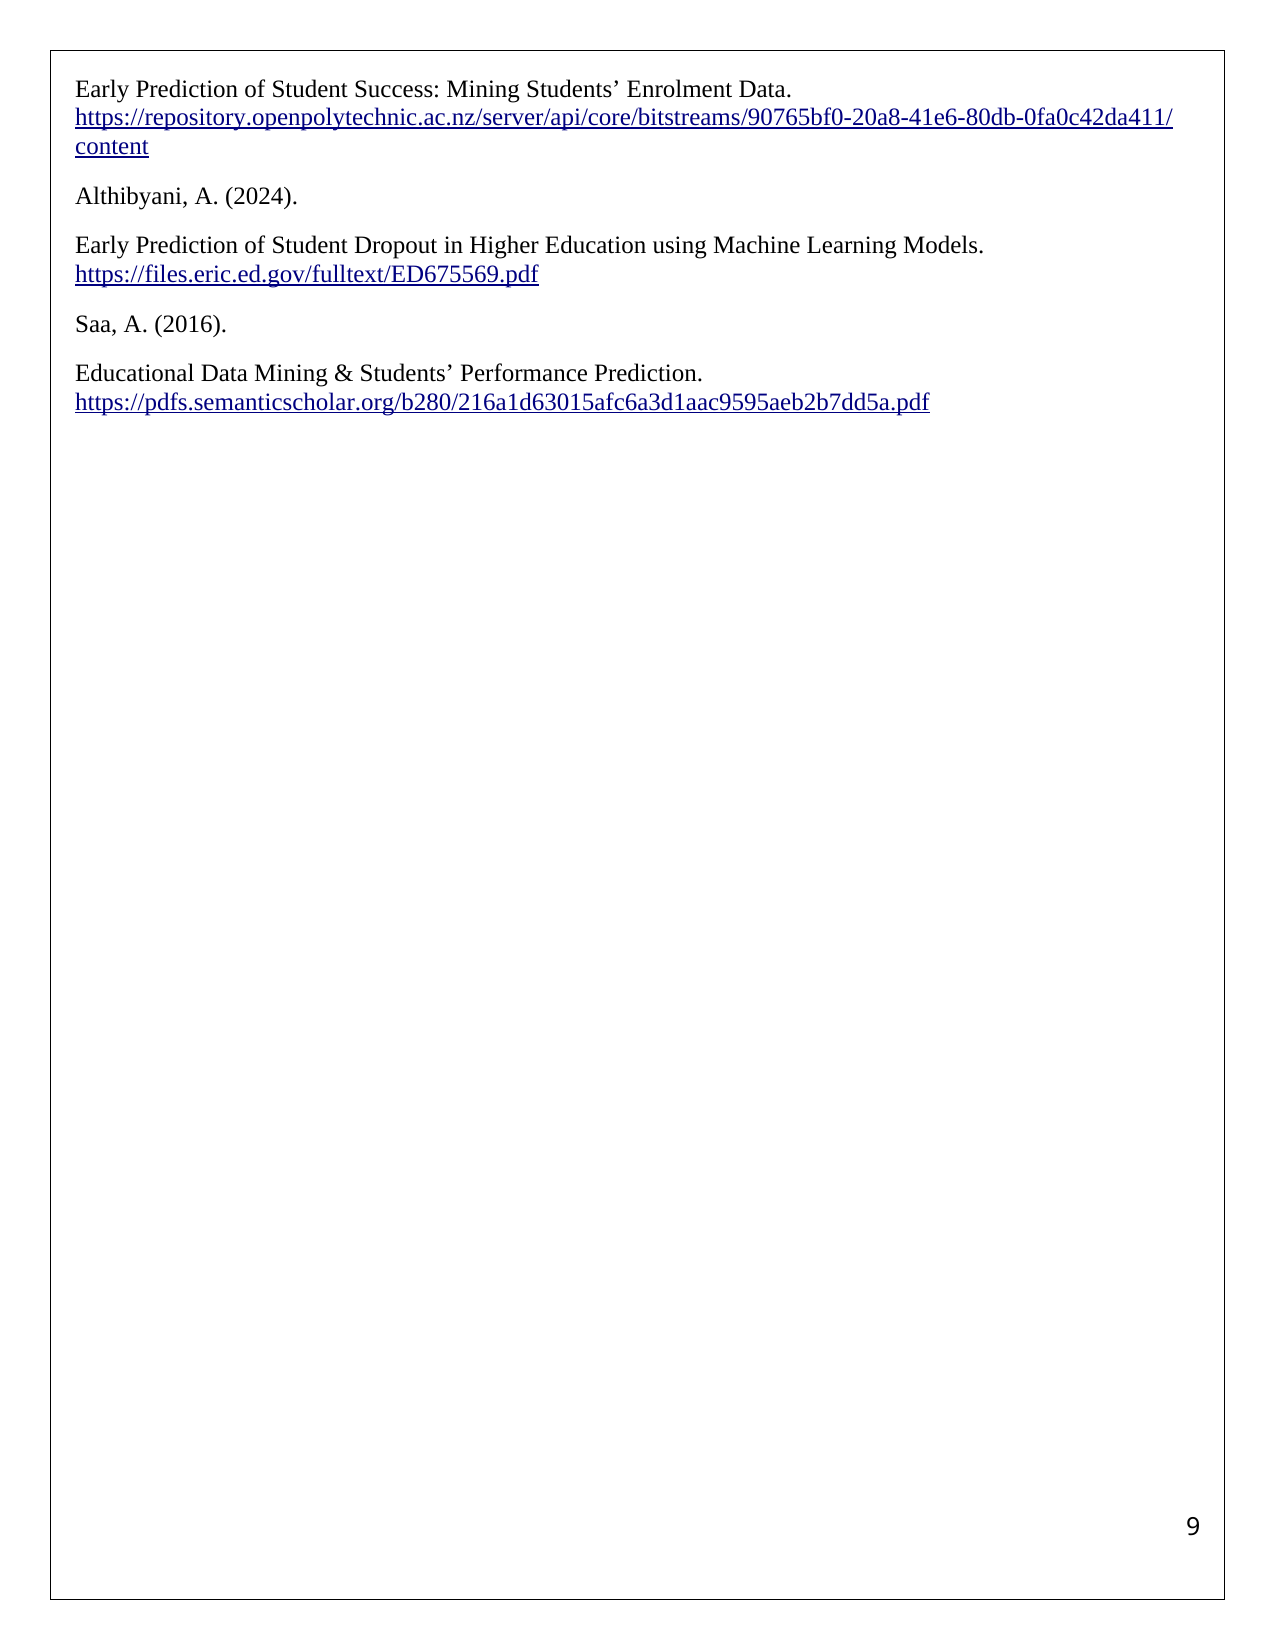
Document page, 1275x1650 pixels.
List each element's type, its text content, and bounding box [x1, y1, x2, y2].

text Althibyani, A. (2024). [75, 181, 1200, 209]
text Early Prediction of Student Dropout in Higher Education using Machine Learning Models. https://files.eric.ed.gov/fulltext/ED675569.pdf [75, 230, 1200, 288]
text Early Prediction of Student Success: Mining Students’ Enrolment Data. https://repository.openpolytechnic.ac.nz/server/api/core/bitstreams/90765bf0-20a8-41e6-80db-0fa0c42da411/content [75, 74, 1200, 160]
text Saa, A. (2016). [75, 309, 1200, 337]
text Educational Data Mining & Students’ Performance Prediction. https://pdfs.semanticscholar.org/b280/216a1d63015afc6a3d1aac9595aeb2b7dd5a.pdf [75, 358, 1200, 416]
